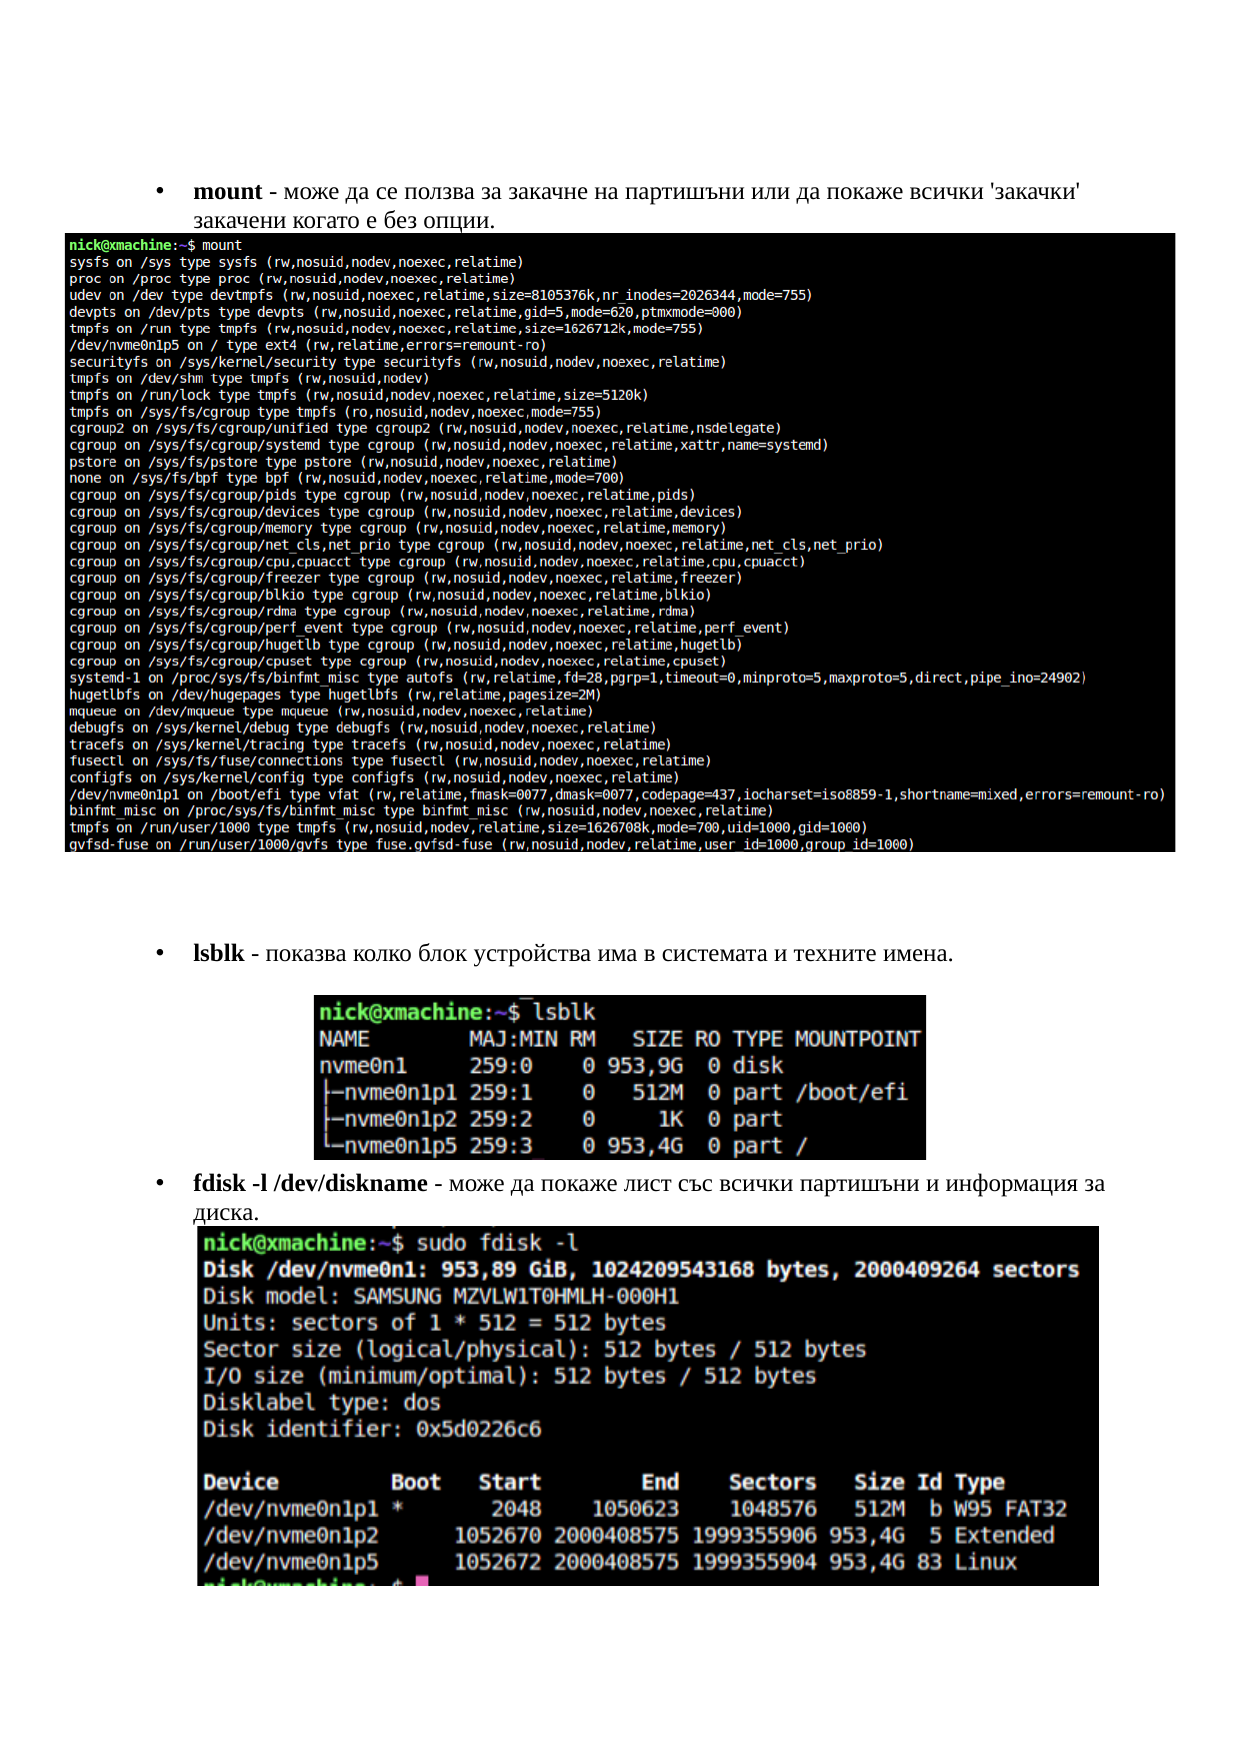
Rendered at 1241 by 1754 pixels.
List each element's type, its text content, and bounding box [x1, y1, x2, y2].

picture [64, 233, 1176, 852]
picture [197, 1226, 1099, 1586]
list lsblk - показва колко блок устройства има в системата и техните имена. [156, 938, 1122, 967]
picture [313, 995, 927, 1160]
list fdisk -l /dev/diskname - може да покаже лист със всички партишъни и информация за диска. [156, 1168, 1122, 1225]
list mount - може да се ползва за закачне на партишъни или да покаже всички 'закачки' закачени когато е без опции. [156, 176, 1122, 233]
